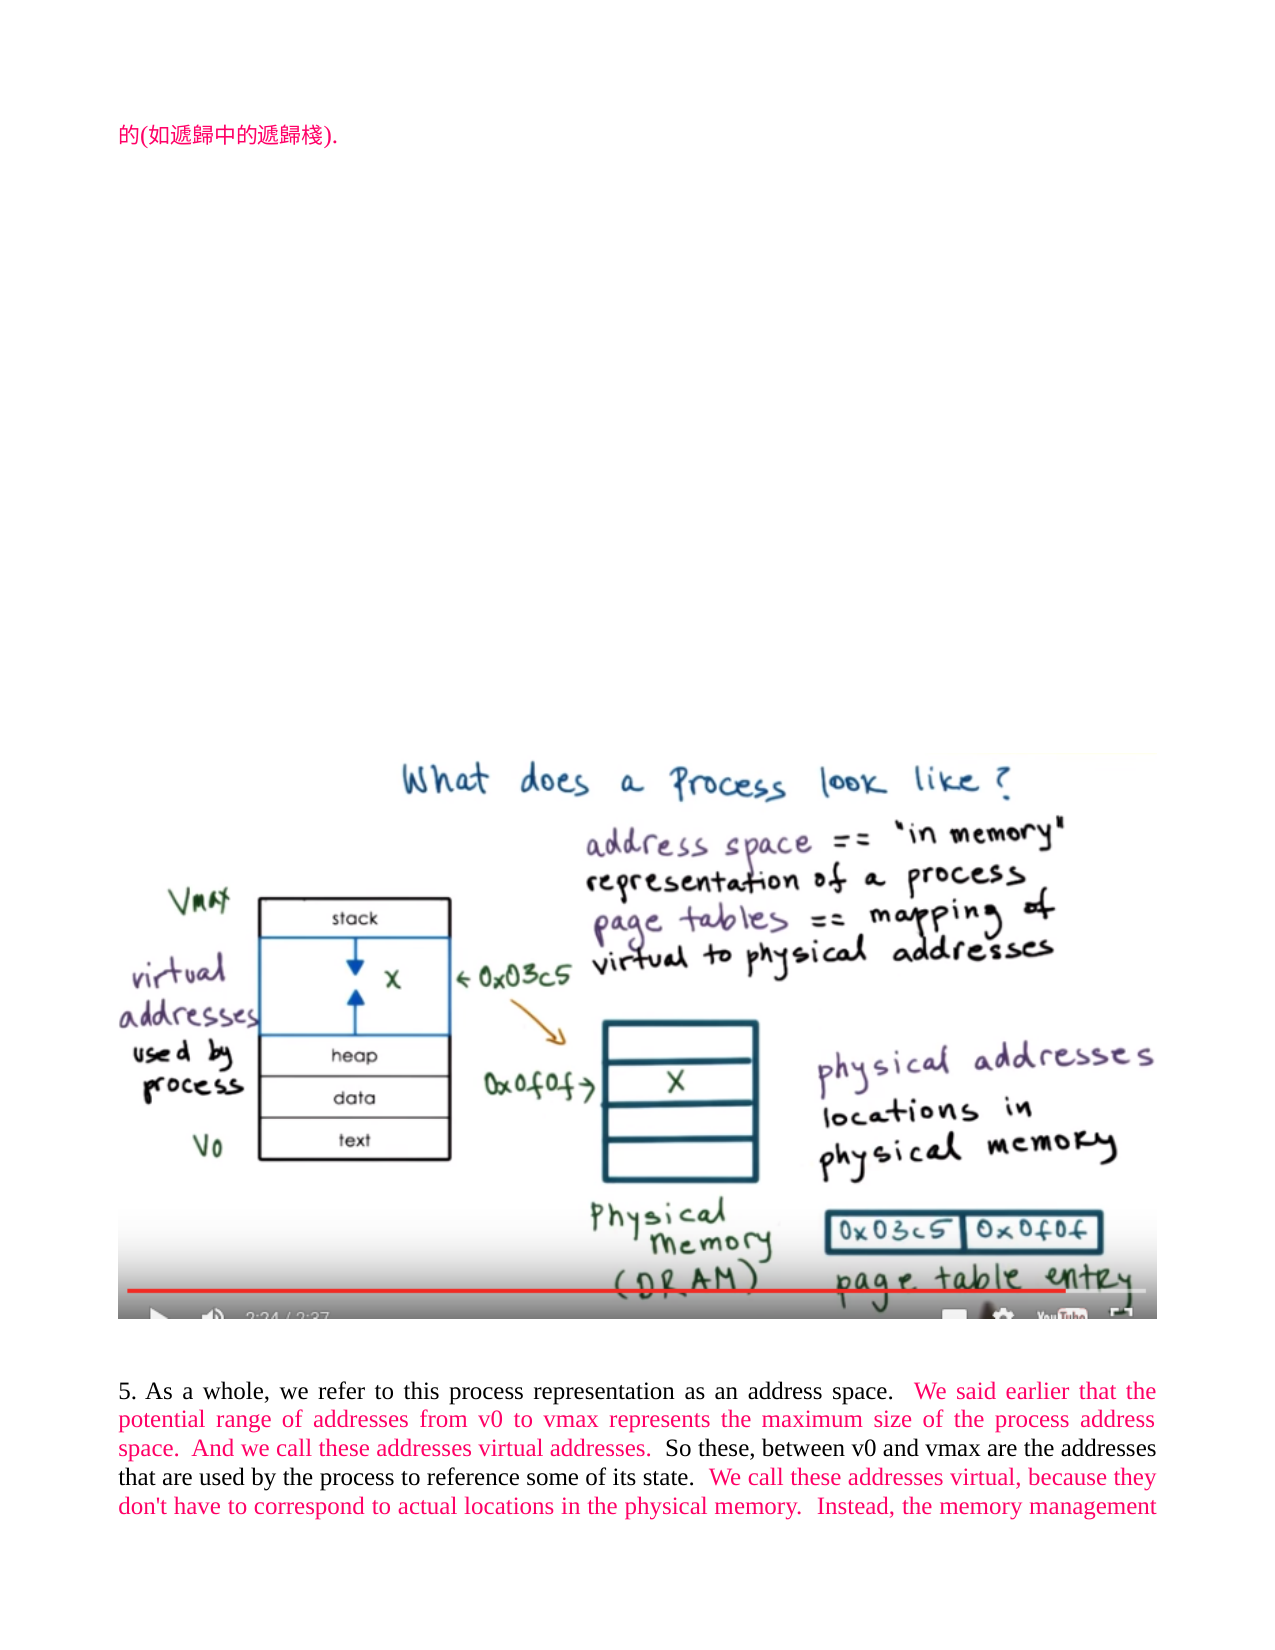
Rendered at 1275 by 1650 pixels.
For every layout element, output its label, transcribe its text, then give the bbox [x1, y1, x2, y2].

text 5. As a whole, we refer to this process representation as an address space. We said earlier that the potential range of addresses from v0 to vmax represents the maximum size of the process address space. And we call these addresses virtual addresses. So these, between v0 and vmax are the addresses that are used by the process to reference some of its state. We call these addresses virtual, because they don't have to correspond to actual locations in the physical memory. Instead, the memory management [118, 1376, 1157, 1519]
picture [118, 753, 1157, 1319]
